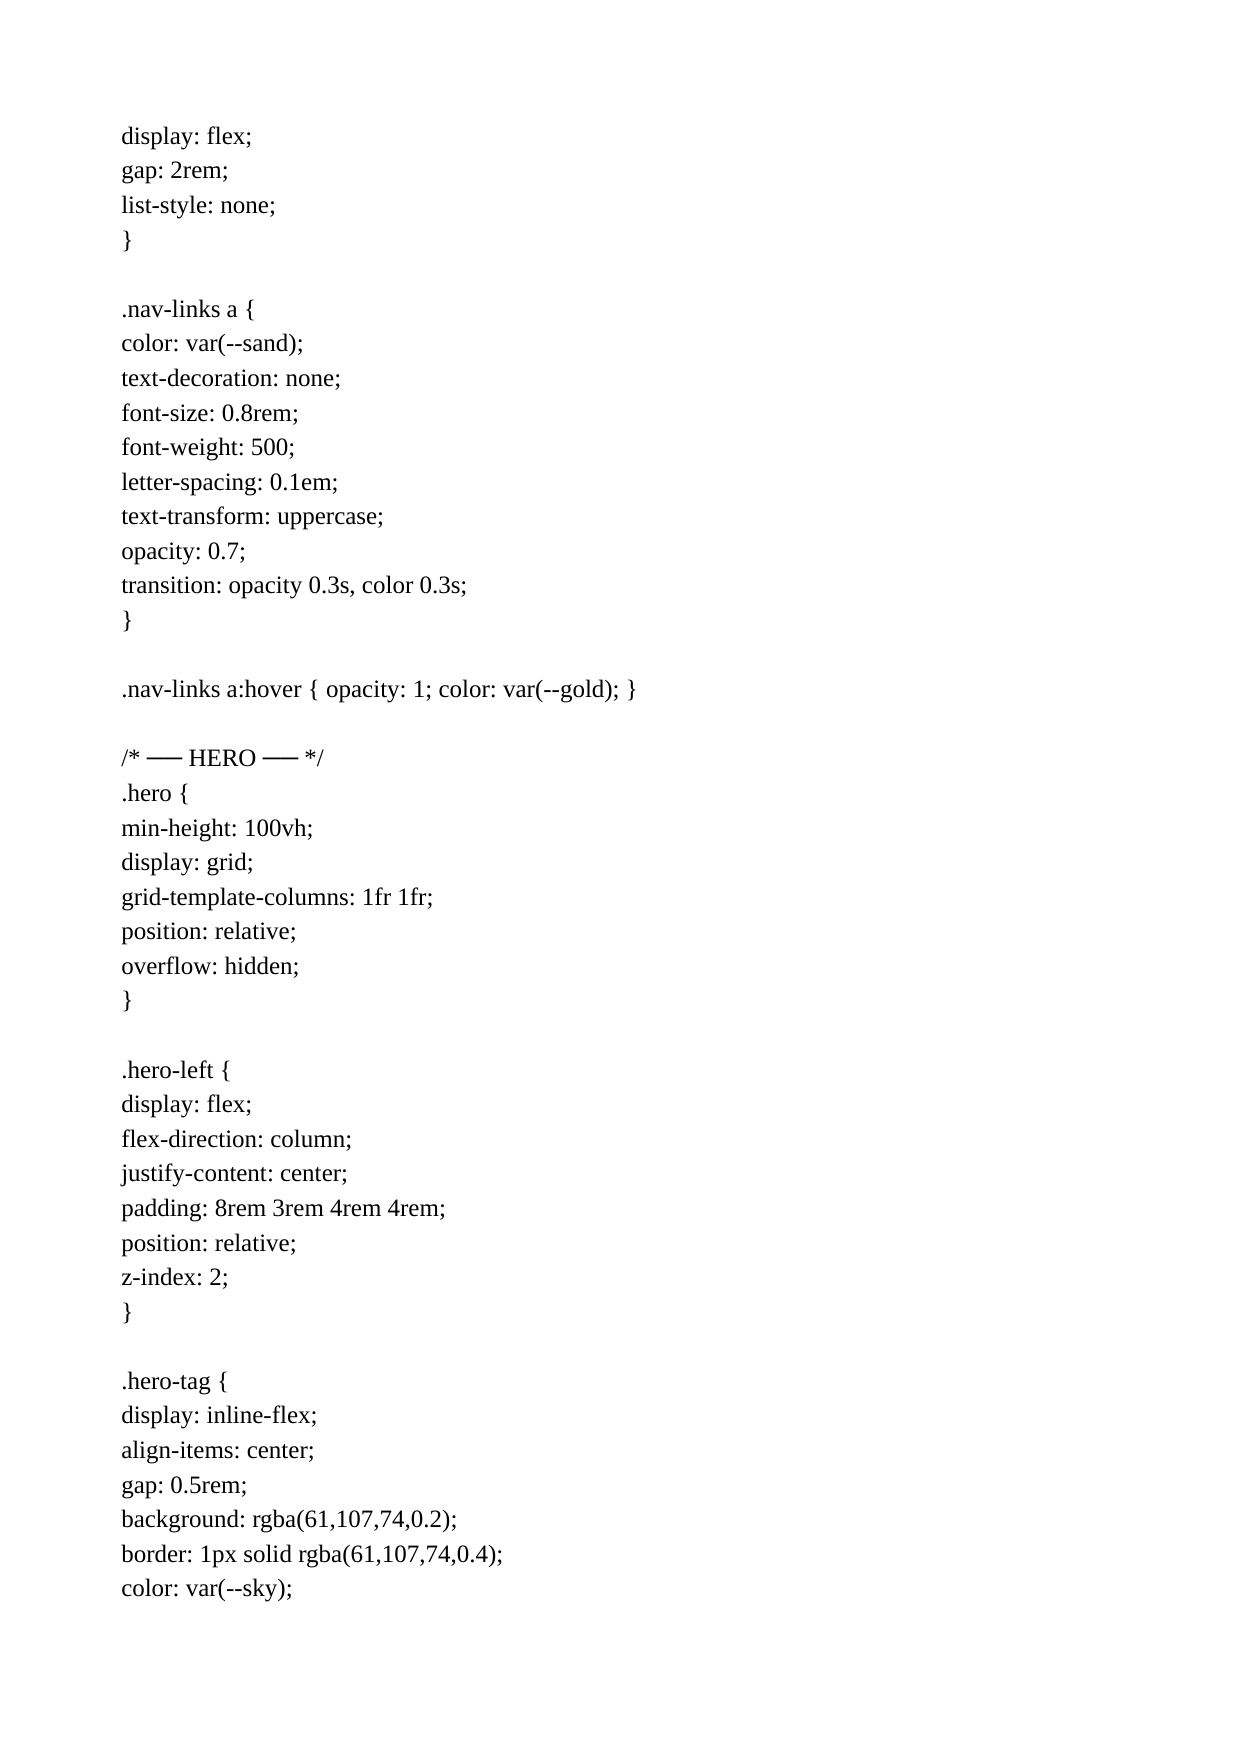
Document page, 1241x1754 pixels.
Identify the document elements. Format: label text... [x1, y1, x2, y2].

table_cell } [118, 983, 1122, 1017]
table_cell gap: 0.5rem; [118, 1467, 1122, 1501]
table_cell grid-template-columns: 1fr 1fr; [118, 879, 1122, 913]
table_cell z-index: 2; [118, 1259, 1122, 1294]
table_cell text-transform: uppercase; [118, 499, 1122, 533]
table_cell [118, 1017, 1122, 1052]
table_cell .hero { [118, 775, 1122, 810]
table_cell border: 1px solid rgba(61,107,74,0.4); [118, 1536, 1122, 1571]
table_cell flex-direction: column; [118, 1121, 1122, 1156]
table_cell color: var(--sand); [118, 326, 1122, 360]
table_cell [118, 256, 1122, 291]
table_cell padding: 8rem 3rem 4rem 4rem; [118, 1190, 1122, 1225]
table_cell font-size: 0.8rem; [118, 395, 1122, 429]
table_cell /* ── HERO ── */ [118, 741, 1122, 775]
table_cell align-items: center; [118, 1432, 1122, 1467]
table_cell gap: 2rem; [118, 153, 1122, 187]
table_cell min-height: 100vh; [118, 810, 1122, 844]
table_cell justify-content: center; [118, 1156, 1122, 1190]
table_cell font-weight: 500; [118, 429, 1122, 464]
table_cell .hero-left { [118, 1052, 1122, 1086]
table_cell list-style: none; [118, 187, 1122, 222]
table_cell display: grid; [118, 844, 1122, 879]
table_cell opacity: 0.7; [118, 533, 1122, 568]
table_cell color: var(--sky); [118, 1571, 1122, 1605]
table_cell } [118, 602, 1122, 637]
table_cell transition: opacity 0.3s, color 0.3s; [118, 568, 1122, 602]
table_cell [118, 637, 1122, 671]
table_cell [118, 706, 1122, 741]
table_cell position: relative; [118, 914, 1122, 948]
table_cell overflow: hidden; [118, 948, 1122, 983]
table_cell display: inline-flex; [118, 1398, 1122, 1432]
table_cell } [118, 222, 1122, 256]
table_cell [118, 1329, 1122, 1363]
table_cell background: rgba(61,107,74,0.2); [118, 1501, 1122, 1536]
table_cell .nav-links a:hover { opacity: 1; color: var(--gold); } [118, 671, 1122, 706]
table_cell display: flex; [118, 118, 1122, 153]
table_cell letter-spacing: 0.1em; [118, 464, 1122, 498]
table_cell } [118, 1294, 1122, 1328]
table_cell display: flex; [118, 1086, 1122, 1121]
table_cell .hero-tag { [118, 1363, 1122, 1398]
table_cell text-decoration: none; [118, 360, 1122, 395]
table_cell position: relative; [118, 1225, 1122, 1259]
table_cell .nav-links a { [118, 291, 1122, 326]
